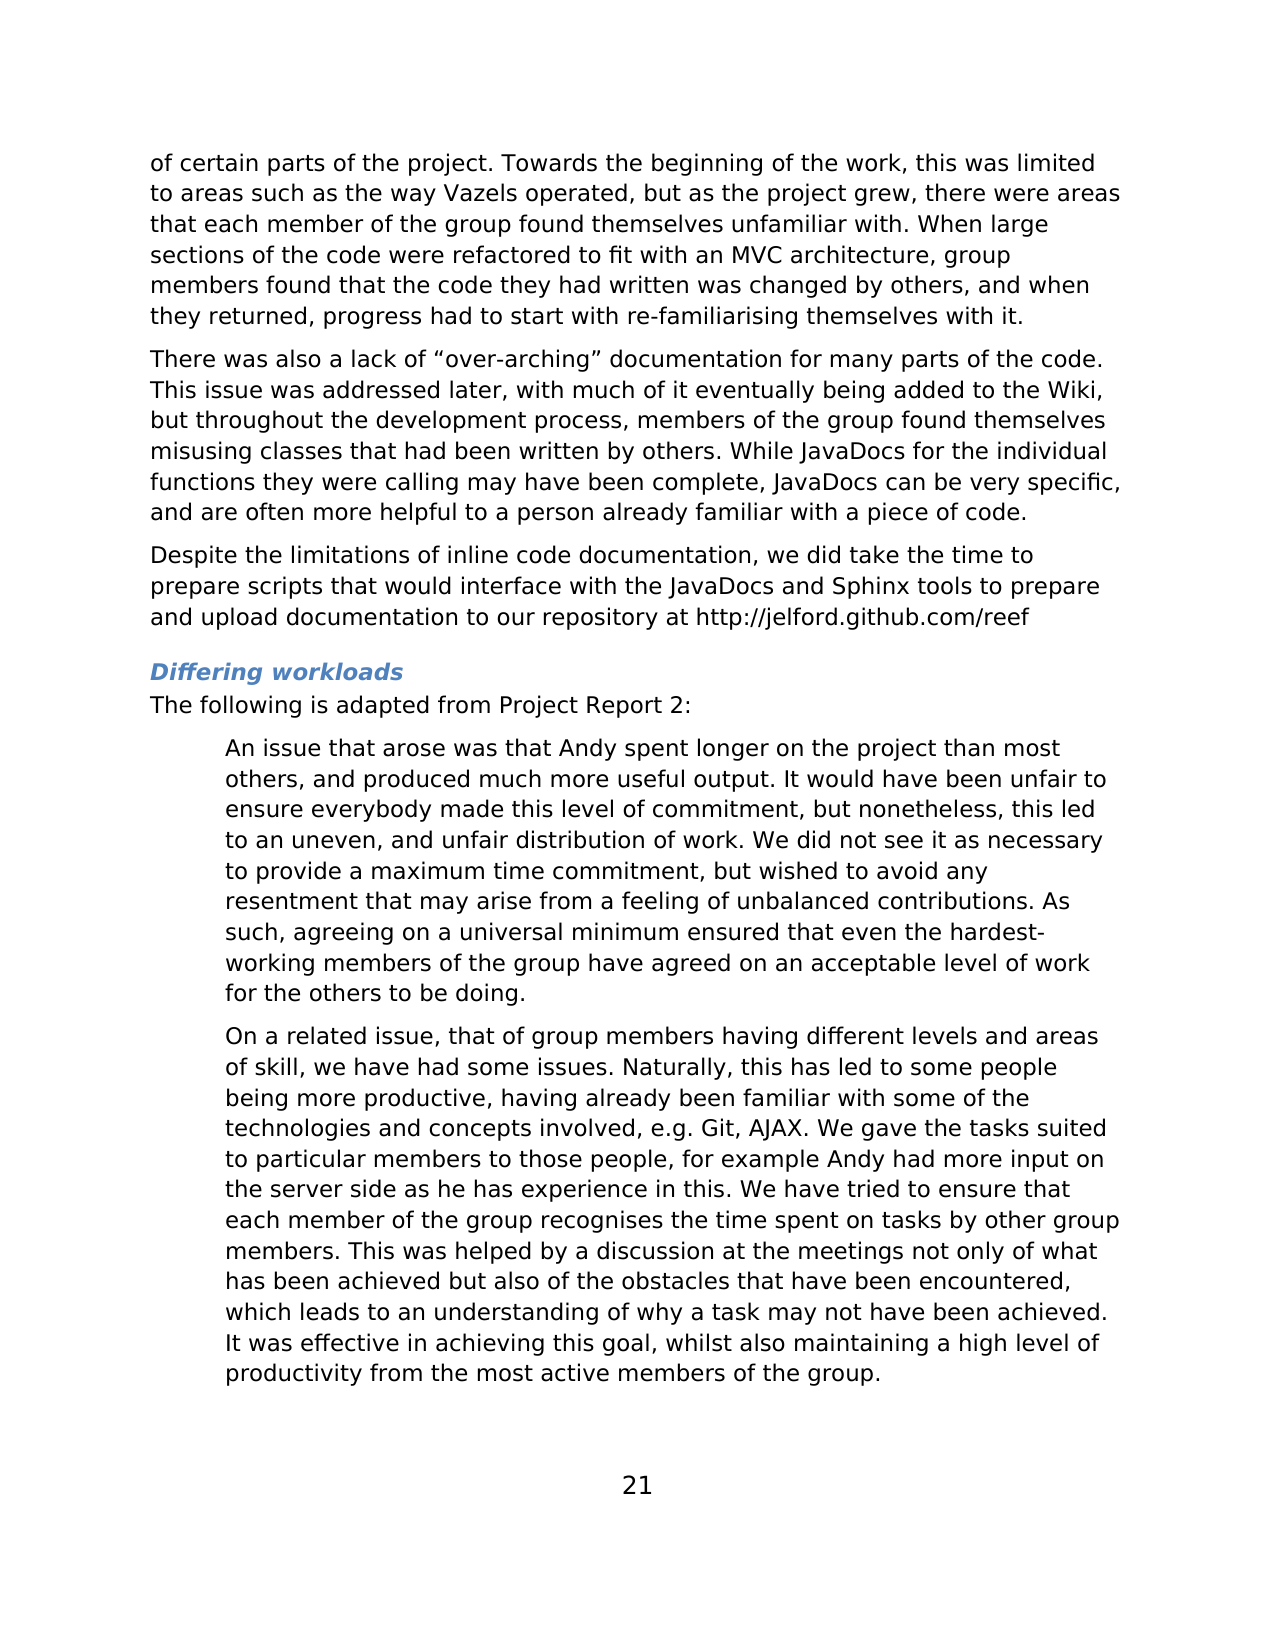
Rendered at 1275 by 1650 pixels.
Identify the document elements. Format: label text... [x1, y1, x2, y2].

text of certain parts of the project. Towards the beginning of the work, this was limited to areas such as the way Vazels operated, but as the project grew, there were areas that each member of the group found themselves unfamiliar with. When large sections of the code were refactored to fit with an MVC architecture, group members found that the code they had written was changed by others, and when they returned, progress had to start with re-familiarising themselves with it. [150, 150, 1125, 330]
text On a related issue, that of group members having different levels and areas of skill, we have had some issues. Naturally, this has led to some people being more productive, having already been familiar with some of the technologies and concepts involved, e.g. Git, AJAX. We gave the tasks suited to particular members to those people, for example Andy had more input on the server side as he has experience in this. We have tried to ensure that each member of the group recognises the time spent on tasks by other group members. This was helped by a discussion at the meetings not only of what has been achieved but also of the obstacles that have been encountered, which leads to an understanding of why a task may not have been achieved. It was effective in achieving this goal, whilst also maintaining a high level of productivity from the most active members of the group. [225, 1023, 1125, 1387]
text The following is adapted from Project Report 2: [150, 692, 1125, 719]
text There was also a lack of “over-arching” documentation for many parts of the code. This issue was addressed later, with much of it eventually being added to the Wiki, but throughout the development process, members of the group found themselves misusing classes that had been written by others. While JavaDocs for the individual functions they were calling may have been complete, JavaDocs can be very specific, and are often more helpful to a person already familiar with a piece of code. [150, 346, 1125, 526]
subtitle Differing workloads [150, 659, 1125, 686]
text Despite the limitations of inline code documentation, we did take the time to prepare scripts that would interface with the JavaDocs and Sphinx tools to prepare and upload documentation to our repository at http://jelford.github.com/reef [150, 542, 1125, 630]
text An issue that arose was that Andy spent longer on the project than most others, and produced much more useful output. It would have been unfair to ensure everybody made this level of commitment, but nonetheless, this led to an uneven, and unfair distribution of work. We did not see it as necessary to provide a maximum time commitment, but wished to avoid any resentment that may arise from a feeling of unbalanced contributions. As such, agreeing on a universal minimum ensured that even the hardest-working members of the group have agreed on an acceptable level of work for the others to be doing. [225, 735, 1125, 1007]
